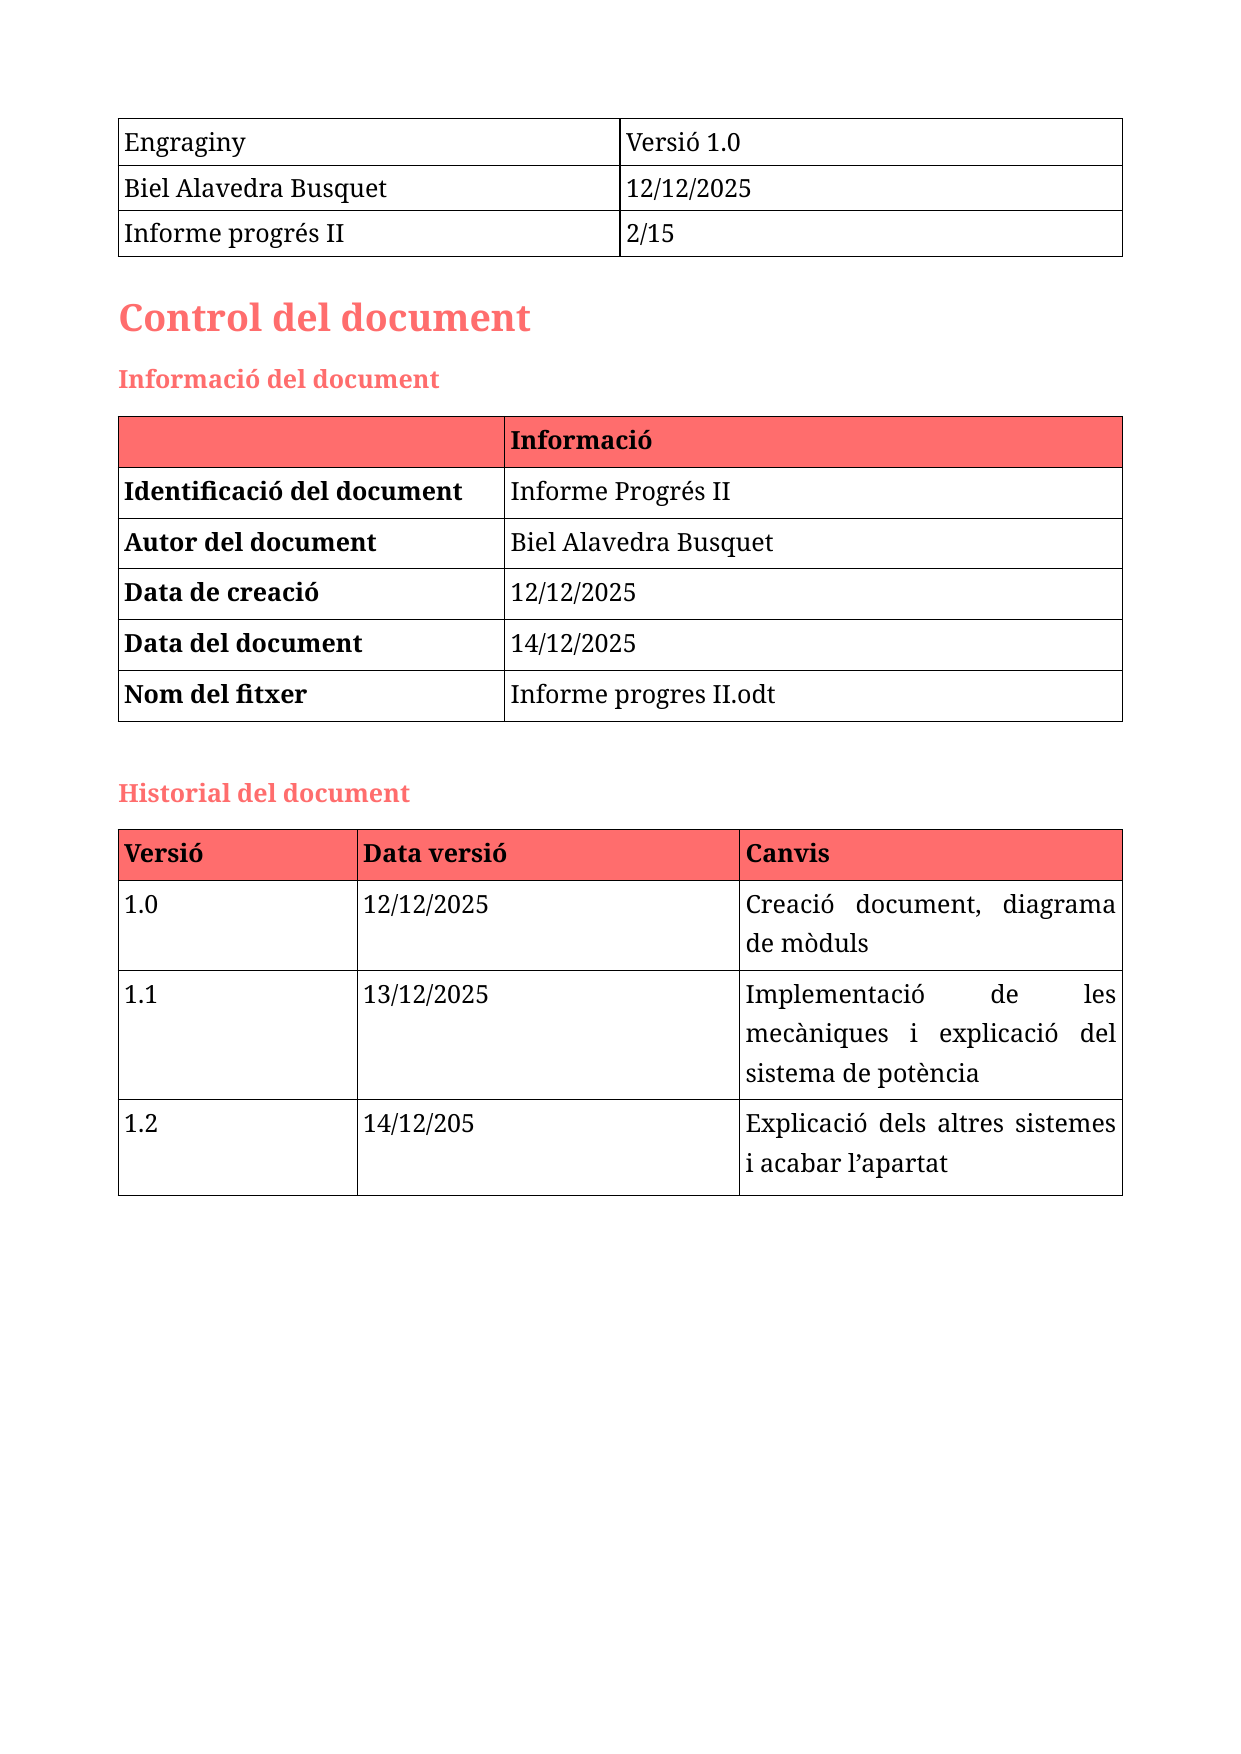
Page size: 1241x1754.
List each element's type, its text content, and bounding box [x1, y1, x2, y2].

table_cell 12/12/2025 [358, 881, 739, 970]
table_cell Data del document [119, 620, 504, 670]
table_cell 1.1 [119, 971, 357, 1099]
table_cell 1.2 [119, 1100, 357, 1195]
table_cell Autor del document [119, 519, 504, 568]
table_header Data versió [358, 830, 739, 880]
text Historial del document [118, 776, 1122, 809]
table_cell 12/12/2025 [505, 569, 1122, 619]
table_cell 13/12/2025 [358, 971, 739, 1099]
table_cell Implementació de les mecàniques i explicació del sistema de potència [740, 971, 1122, 1099]
table_header Versió [119, 830, 357, 880]
table_header Canvis [740, 830, 1122, 880]
table_header Informació [505, 417, 1122, 467]
table_cell Biel Alavedra Busquet [505, 519, 1122, 568]
table_cell 14/12/205 [358, 1100, 739, 1195]
table_cell 14/12/2025 [505, 620, 1122, 670]
table_cell Informe progres II.odt [505, 671, 1122, 721]
table_cell Identificació del document [119, 468, 504, 517]
table_cell 1.0 [119, 881, 357, 970]
table_cell Creació document, diagrama de mòduls [740, 881, 1122, 970]
table_cell Data de creació [119, 569, 504, 619]
table_header [119, 417, 504, 467]
table_cell Informe Progrés II [505, 468, 1122, 517]
subtitle Control del document [118, 291, 1122, 342]
table_cell Nom del fitxer [119, 671, 504, 721]
table_cell Explicació dels altres sistemes i acabar l’apartat [740, 1100, 1122, 1195]
text Informació del document [118, 362, 1122, 396]
